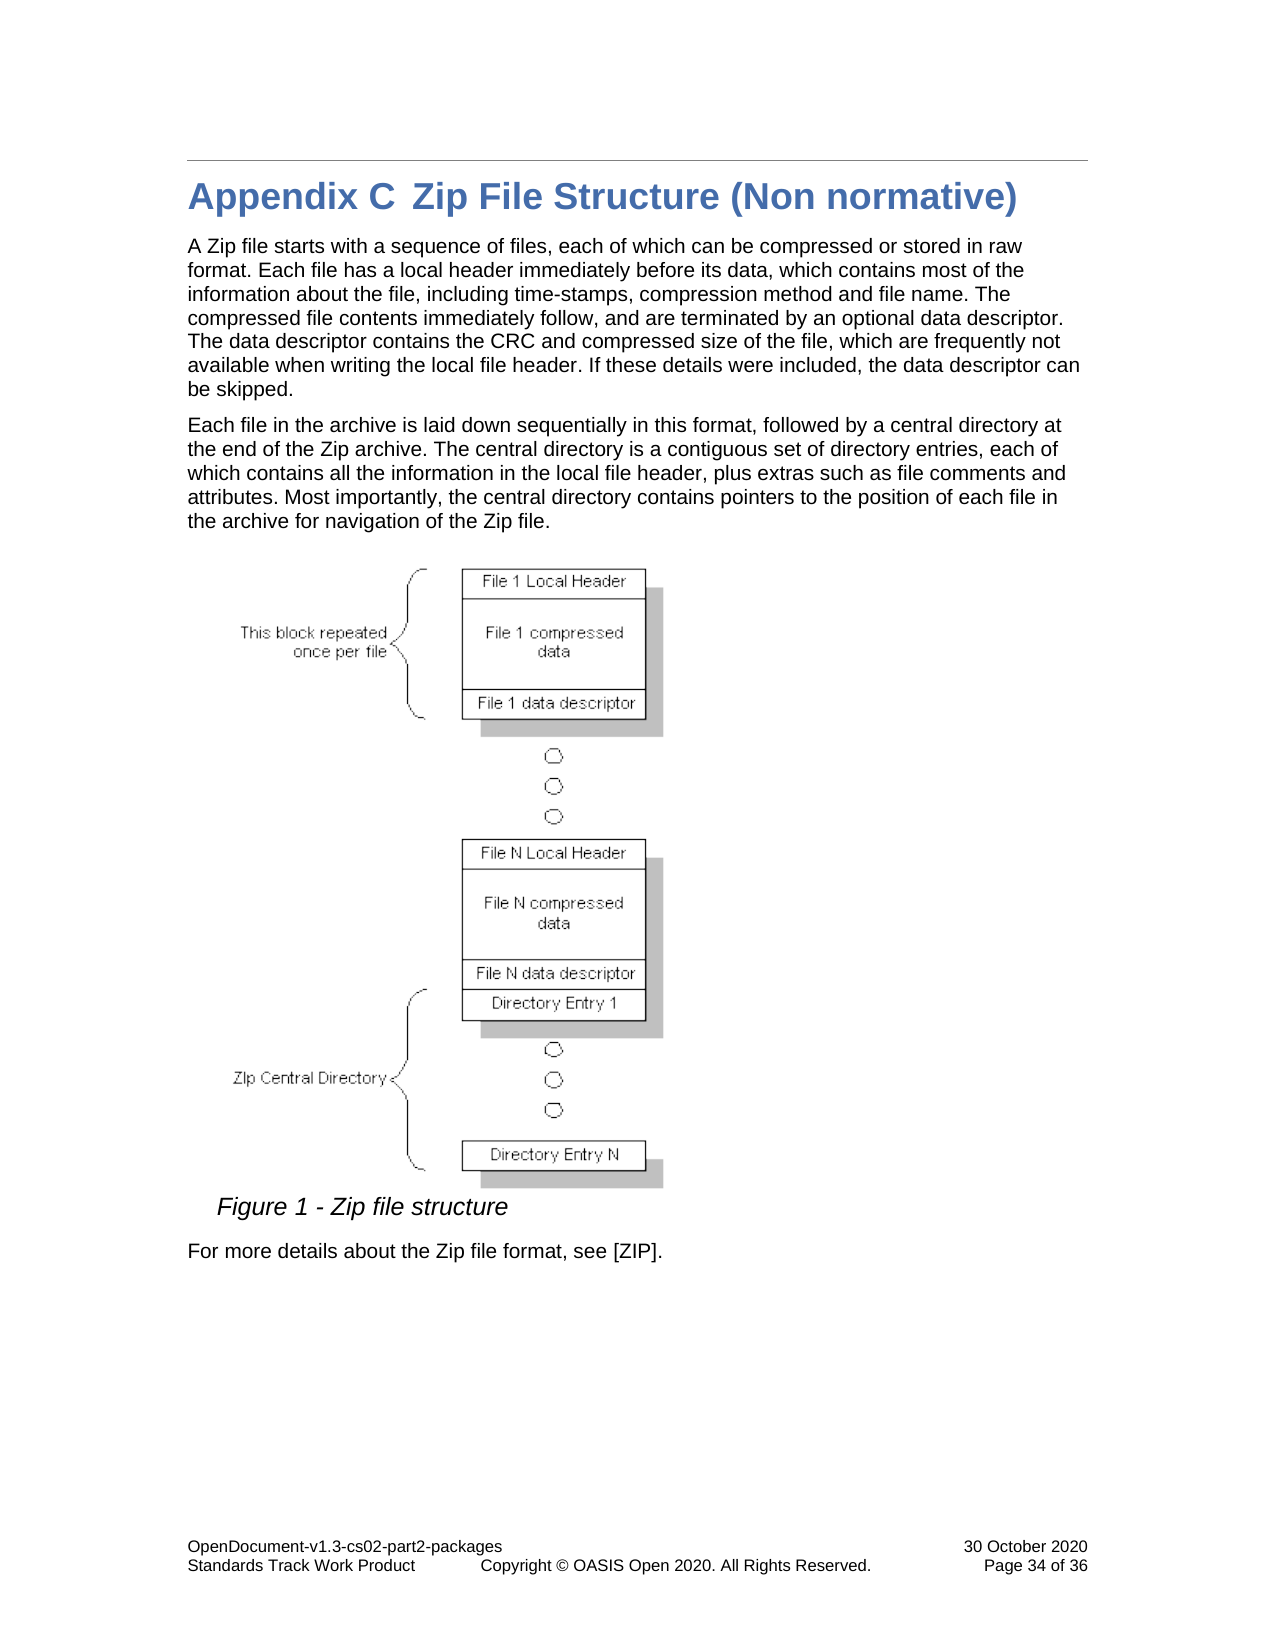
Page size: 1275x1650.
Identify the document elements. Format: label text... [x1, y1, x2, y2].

text A Zip file starts with a sequence of files, each of which can be compressed or stored in raw format. Each file has a local header immediately before its data, which contains most of the information about the file, including time-stamps, compression method and file name. The compressed file contents immediately follow, and are terminated by an optional data descriptor. The data descriptor contains the CRC and compressed size of the file, which are frequently not available when writing the local file header. If these details were included, the data descriptor can be skipped. [187, 233, 1088, 401]
text For more details about the Zip file format, see [ZIP]. [187, 1239, 1088, 1263]
picture [216, 564, 667, 1192]
text Figure 1 - Zip file structure [217, 1192, 667, 1221]
subtitle Zip File Structure (Non normative) [187, 161, 1088, 217]
text Each file in the archive is laid down sequentially in this format, followed by a central directory at the end of the Zip archive. The central directory is a contiguous set of directory entries, each of which contains all the information in the local file header, plus extras such as file comments and attributes. Most importantly, the central directory contains pointers to the position of each file in the archive for navigation of the Zip file. [187, 413, 1088, 533]
